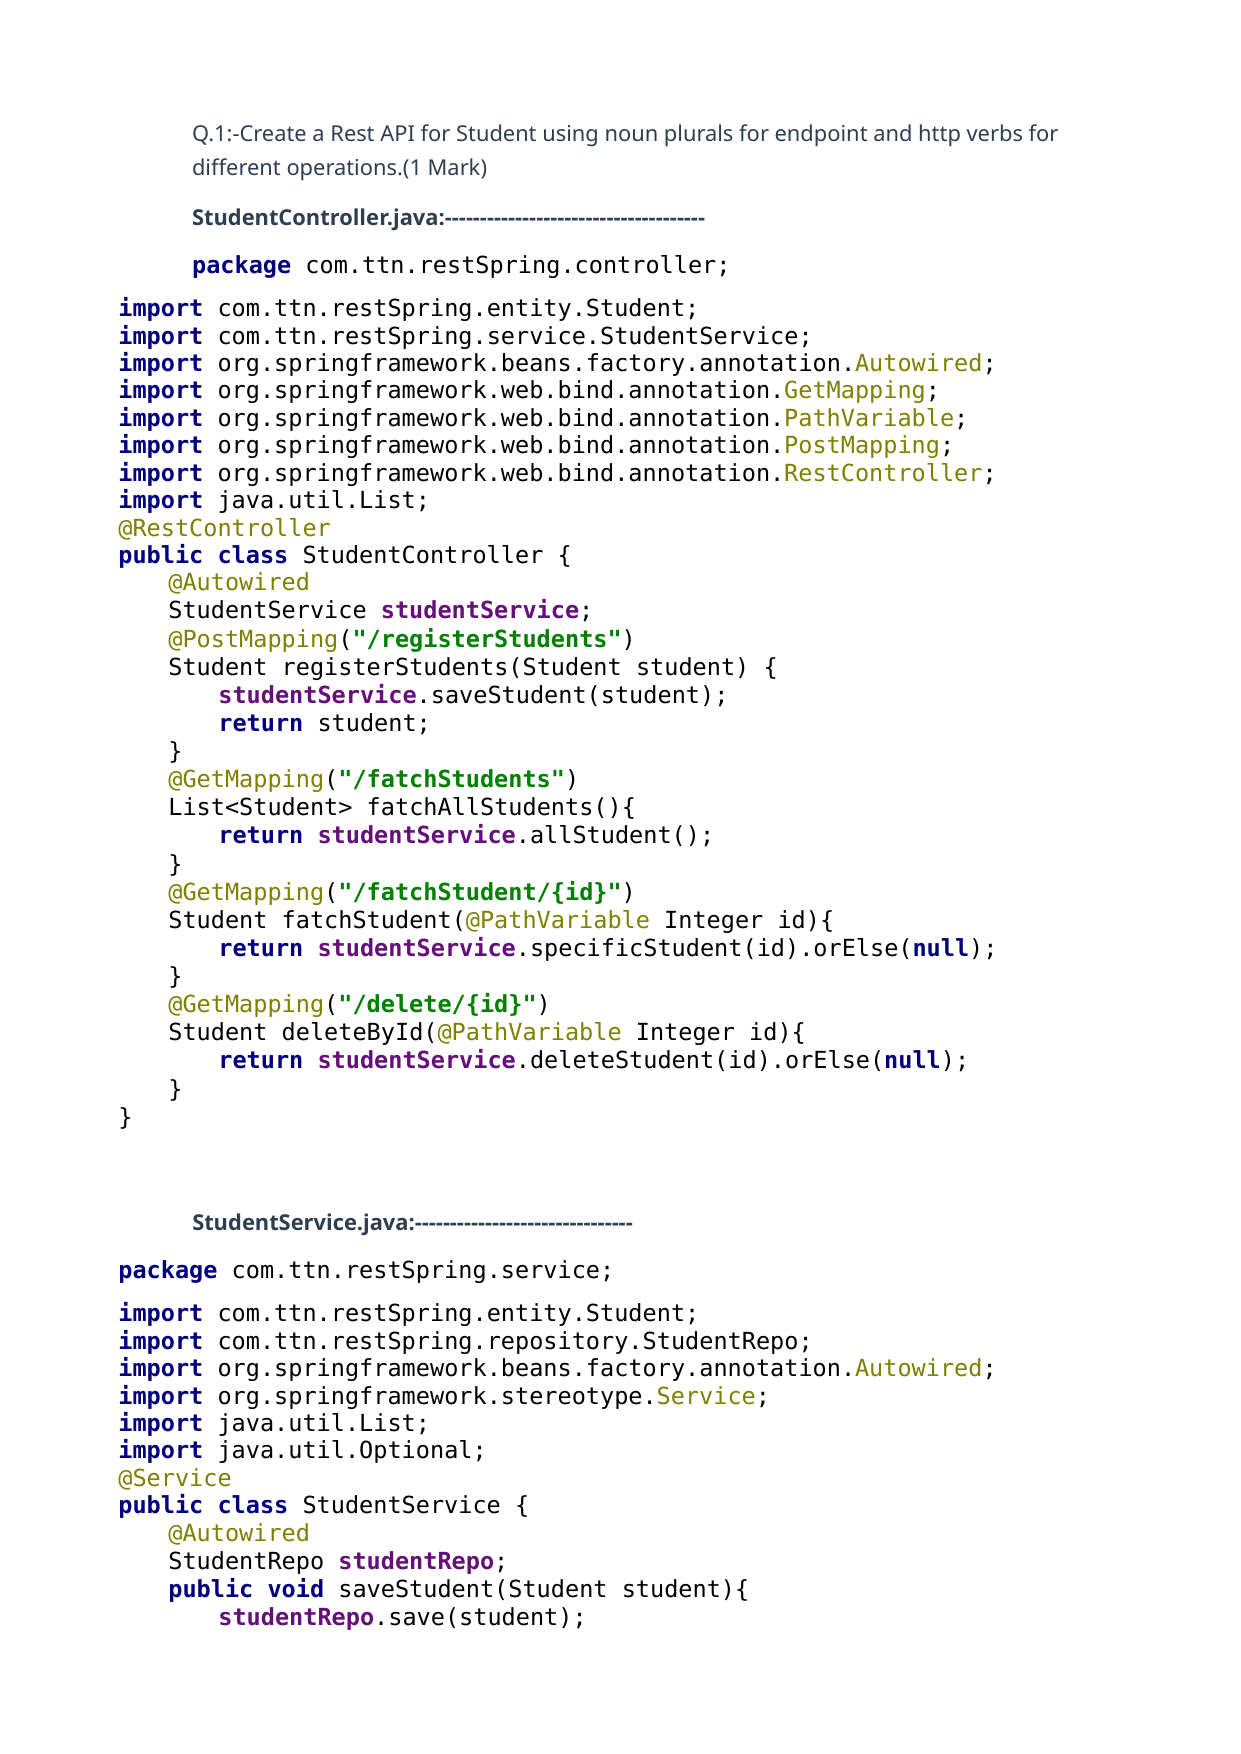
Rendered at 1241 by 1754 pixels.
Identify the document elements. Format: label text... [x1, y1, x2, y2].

text } [118, 963, 1122, 991]
text return studentService.allStudent(); [118, 822, 1122, 850]
text @Autowired [118, 569, 1122, 597]
text Student fatchStudent(@PathVariable Integer id){ [118, 906, 1122, 934]
text @Service [118, 1464, 1122, 1492]
text Student deleteById(@PathVariable Integer id){ [118, 1019, 1122, 1047]
text } [118, 1103, 1122, 1131]
text @Autowired [118, 1519, 1122, 1547]
text import com.ttn.restSpring.repository.StudentRepo; [118, 1327, 1122, 1355]
text @GetMapping("/fatchStudent/{id}") [118, 878, 1122, 906]
text import java.util.Optional; [118, 1437, 1122, 1464]
text import com.ttn.restSpring.entity.Student; [118, 295, 1122, 322]
text package com.ttn.restSpring.service; [118, 1257, 1122, 1284]
text import org.springframework.web.bind.annotation.RestController; [118, 459, 1122, 487]
text } [118, 738, 1122, 766]
text import com.ttn.restSpring.entity.Student; [118, 1300, 1122, 1327]
text import java.util.List; [118, 487, 1122, 514]
text } [118, 850, 1122, 878]
text public class StudentService { [118, 1492, 1122, 1519]
text @PostMapping("/registerStudents") [118, 625, 1122, 653]
text } [118, 1075, 1122, 1103]
text studentService.saveStudent(student); [118, 681, 1122, 709]
list package com.ttn.restSpring.controller; [118, 252, 1122, 279]
text StudentRepo studentRepo; [118, 1547, 1122, 1575]
text StudentService studentService; [118, 597, 1122, 625]
text import org.springframework.web.bind.annotation.PostMapping; [118, 432, 1122, 459]
text @GetMapping("/fatchStudents") [118, 766, 1122, 794]
text import org.springframework.beans.factory.annotation.Autowired; [118, 1355, 1122, 1382]
text studentRepo.save(student); [118, 1603, 1122, 1632]
text import java.util.List; [118, 1409, 1122, 1437]
text return studentService.specificStudent(id).orElse(null); [118, 934, 1122, 963]
text Student registerStudents(Student student) { [118, 653, 1122, 681]
text return student; [118, 709, 1122, 738]
text @RestController [118, 514, 1122, 541]
text return studentService.deleteStudent(id).orElse(null); [118, 1047, 1122, 1075]
text StudentService.java:------------------------------- [118, 1207, 1122, 1237]
text public class StudentController { [118, 541, 1122, 569]
text List<Student> fatchAllStudents(){ [118, 794, 1122, 822]
text @GetMapping("/delete/{id}") [118, 991, 1122, 1019]
list Create a Rest API for Student using noun plurals for endpoint and http verbs for different operations.(1 Mark) [118, 118, 1122, 182]
text import com.ttn.restSpring.service.StudentService; [118, 322, 1122, 350]
text import org.springframework.stereotype.Service; [118, 1382, 1122, 1409]
list StudentController.java:------------------------------------- [118, 202, 1122, 232]
text import org.springframework.web.bind.annotation.GetMapping; [118, 377, 1122, 404]
text import org.springframework.beans.factory.annotation.Autowired; [118, 350, 1122, 377]
text import org.springframework.web.bind.annotation.PathVariable; [118, 404, 1122, 432]
text public void saveStudent(Student student){ [118, 1575, 1122, 1603]
